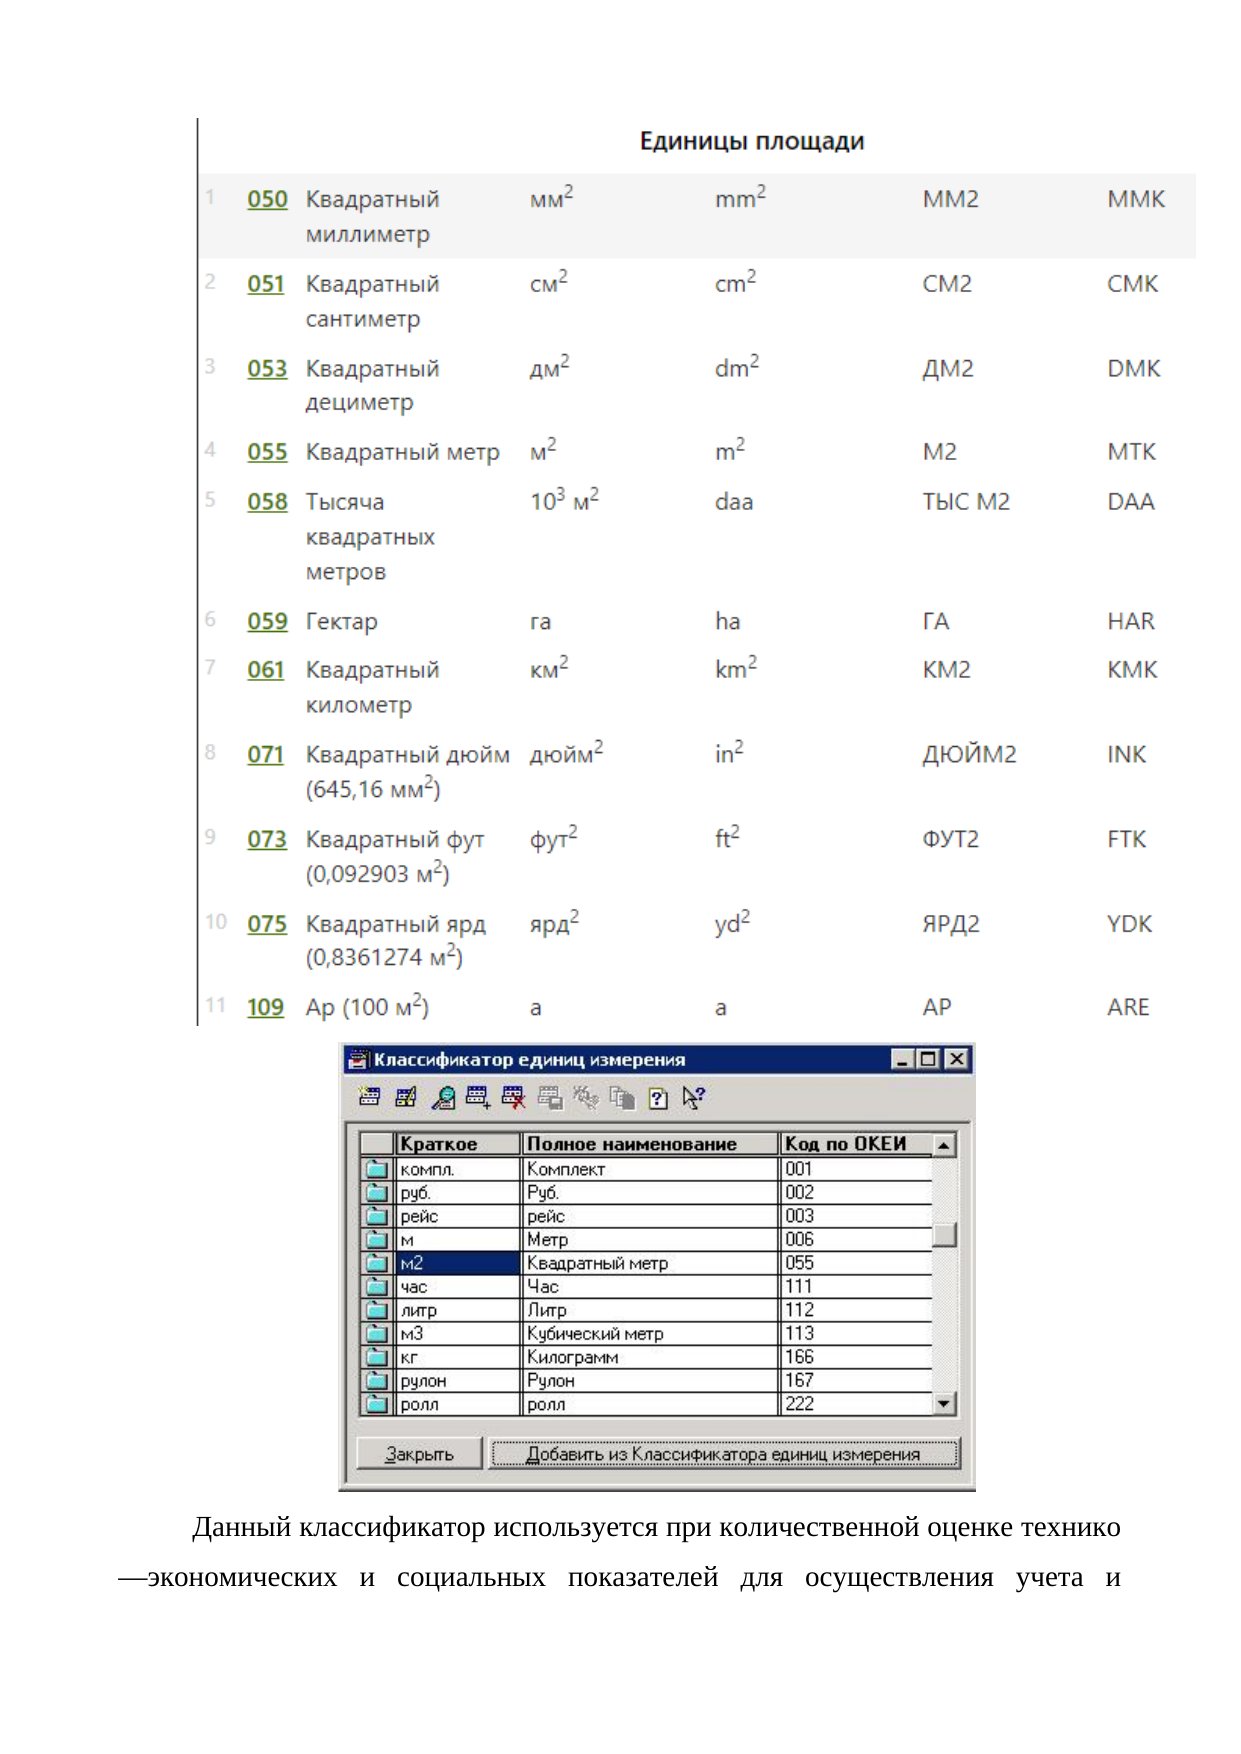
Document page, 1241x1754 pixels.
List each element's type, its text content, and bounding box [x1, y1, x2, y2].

picture [338, 1042, 976, 1492]
text Данный классификатор используется при количественной оценке технико—экономических и социальных показателей для осуществления учета и [118, 1509, 1122, 1593]
picture [192, 118, 1196, 1026]
